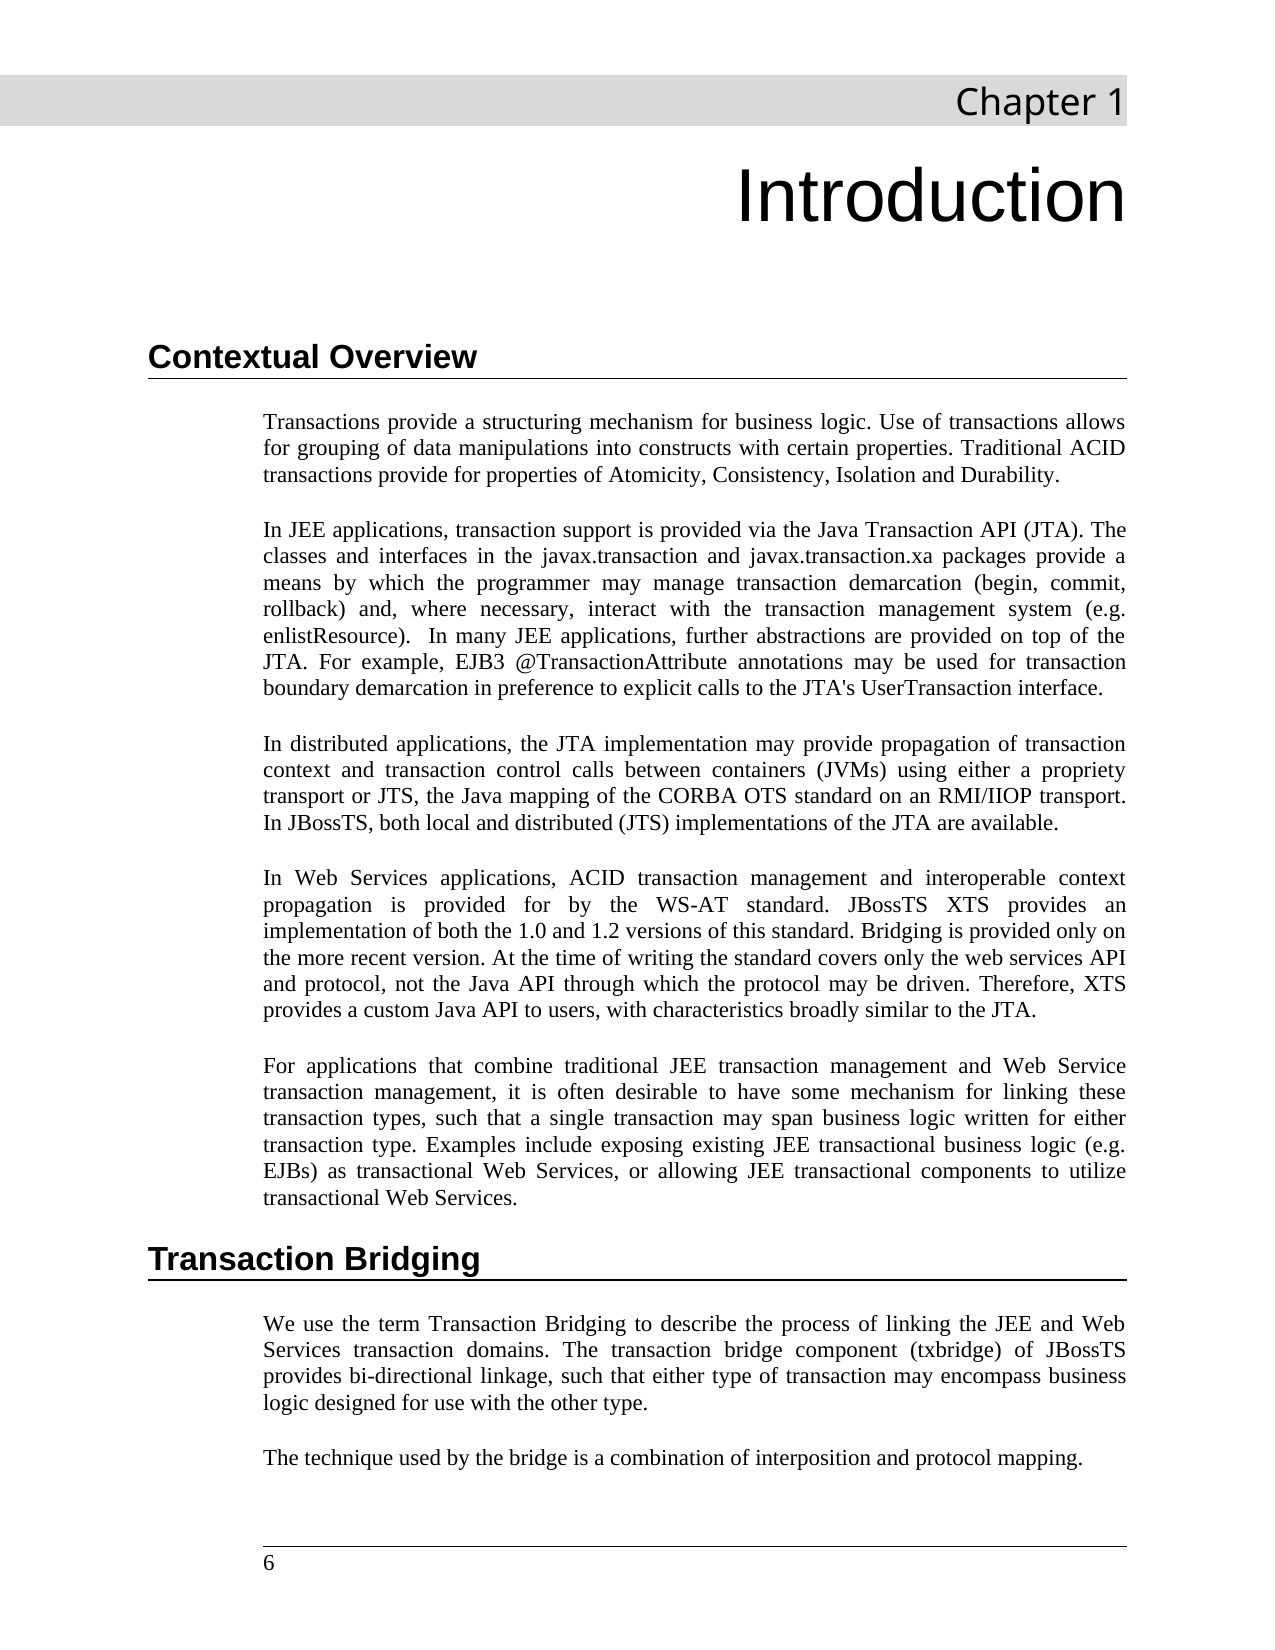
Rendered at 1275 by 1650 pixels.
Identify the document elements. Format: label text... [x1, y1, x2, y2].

subtitle Transaction Bridging [148, 1239, 1127, 1279]
text In distributed applications, the JTA implementation may provide propagation of transaction context and transaction control calls between containers (JVMs) using either a propriety transport or JTS, the Java mapping of the CORBA OTS standard on an RMI/IIOP transport. In JBossTS, both local and distributed (JTS) implementations of the JTA are available. [263, 730, 1127, 835]
text In JEE applications, transaction support is provided via the Java Transaction API (JTA). The classes and interfaces in the javax.transaction and javax.transaction.xa packages provide a means by which the programmer may manage transaction demarcation (begin, commit, rollback) and, where necessary, interact with the transaction management system (e.g. enlistResource). In many JEE applications, further abstractions are provided on top of the JTA. For example, EJB3 @TransactionAttribute annotations may be used for transaction boundary demarcation in preference to explicit calls to the JTA's UserTransaction interface. [263, 516, 1127, 701]
text In Web Services applications, ACID transaction management and interoperable context propagation is provided for by the WS-AT standard. JBossTS XTS provides an implementation of both the 1.0 and 1.2 versions of this standard. Bridging is provided only on the more recent version. At the time of writing the standard covers only the web services API and protocol, not the Java API through which the protocol may be driven. Therefore, XTS provides a custom Java API to users, with characteristics broadly similar to the JTA. [263, 864, 1127, 1023]
text Transactions provide a structuring mechanism for business logic. Use of transactions allows for grouping of data manipulations into constructs with certain properties. Traditional ACID transactions provide for properties of Atomicity, Consistency, Isolation and Durability. [263, 408, 1127, 487]
text For applications that combine traditional JEE transaction management and Web Service transaction management, it is often desirable to have some mechanism for linking these transaction types, such that a single transaction may span business logic written for either transaction type. Examples include exposing existing JEE transactional business logic (e.g. EJBs) as transactional Web Services, or allowing JEE transactional components to utilize transactional Web Services. [263, 1052, 1127, 1210]
subtitle Contextual Overview [148, 337, 1127, 378]
title Introduction [263, 151, 1127, 237]
text We use the term Transaction Bridging to describe the process of linking the JEE and Web Services transaction domains. The transaction bridge component (txbridge) of JBossTS provides bi-directional linkage, such that either type of transaction may encompass business logic designed for use with the other type. [263, 1310, 1127, 1415]
text The technique used by the bridge is a combination of interposition and protocol mapping. [263, 1444, 1127, 1471]
